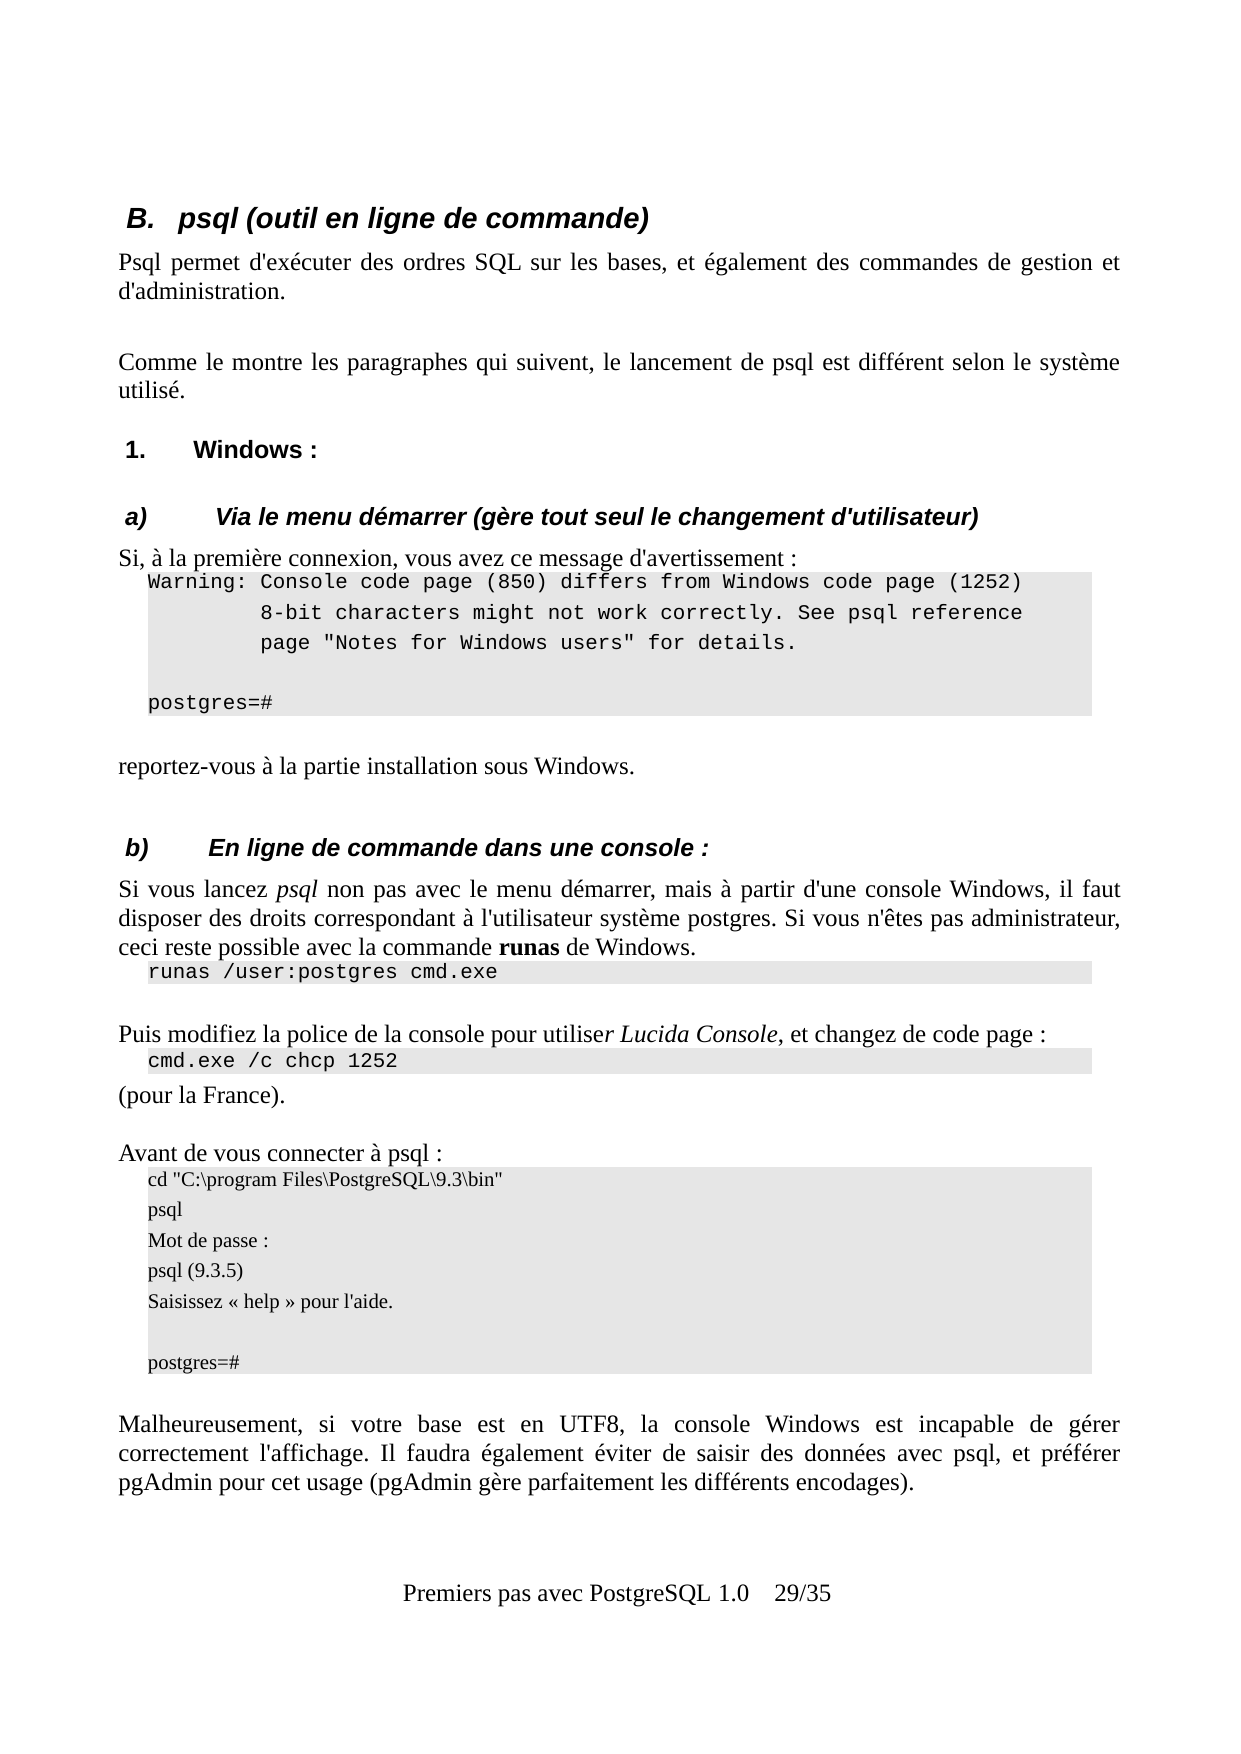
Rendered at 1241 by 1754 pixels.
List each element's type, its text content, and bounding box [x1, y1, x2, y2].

text Psql permet d'exécuter des ordres SQL sur les bases, et également des commandes de gestion et d'administration. [118, 247, 1122, 305]
text psql [148, 1197, 1092, 1221]
subtitle En ligne de commande dans une console : [118, 833, 1122, 862]
subtitle psql (outil en ligne de commande) [118, 201, 1122, 235]
subtitle Windows : [118, 436, 1122, 464]
text Warning: Console code page (850) differs from Windows code page (1252) [148, 572, 1092, 595]
text cd "C:\program Files\PostgreSQL\9.3\bin" [148, 1167, 1092, 1191]
text Mot de passe : [148, 1228, 1092, 1252]
text Si vous lancez psql non pas avec le menu démarrer, mais à partir d'une console Windows, il faut disposer des droits correspondant à l'utilisateur système postgres. Si vous n'êtes pas administrateur, ceci reste possible avec la commande runas de Windows. [118, 874, 1122, 961]
subtitle Via le menu démarrer (gère tout seul le changement d'utilisateur) [118, 502, 1122, 530]
text reportez-vous à la partie installation sous Windows. [118, 751, 1122, 779]
text Saisissez « help » pour l'aide. [148, 1289, 1092, 1313]
text (pour la France). [118, 1080, 1122, 1109]
text 8-bit characters might not work correctly. See psql reference [148, 602, 1092, 625]
text postgres=# [148, 692, 1092, 716]
text Malheureusement, si votre base est en UTF8, la console Windows est incapable de gérer correctement l'affichage. Il faudra également éviter de saisir des données avec psql, et préférer pgAdmin pour cet usage (pgAdmin gère parfaitement les différents encodages). [118, 1409, 1122, 1496]
text Comme le montre les paragraphes qui suivent, le lancement de psql est différent selon le système utilisé. [118, 347, 1122, 404]
text Si, à la première connexion, vous avez ce message d'avertissement : [118, 543, 1122, 572]
text runas /user:postgres cmd.exe [148, 961, 1092, 984]
text psql (9.3.5) [148, 1258, 1092, 1282]
text Puis modifiez la police de la console pour utiliser Lucida Console, et changez de code page : [118, 1019, 1122, 1048]
text Avant de vous connecter à psql : [118, 1138, 1122, 1167]
text page "Notes for Windows users" for details. [148, 632, 1092, 655]
text postgres=# [148, 1350, 1092, 1374]
text cmd.exe /c chcp 1252 [148, 1048, 1092, 1074]
